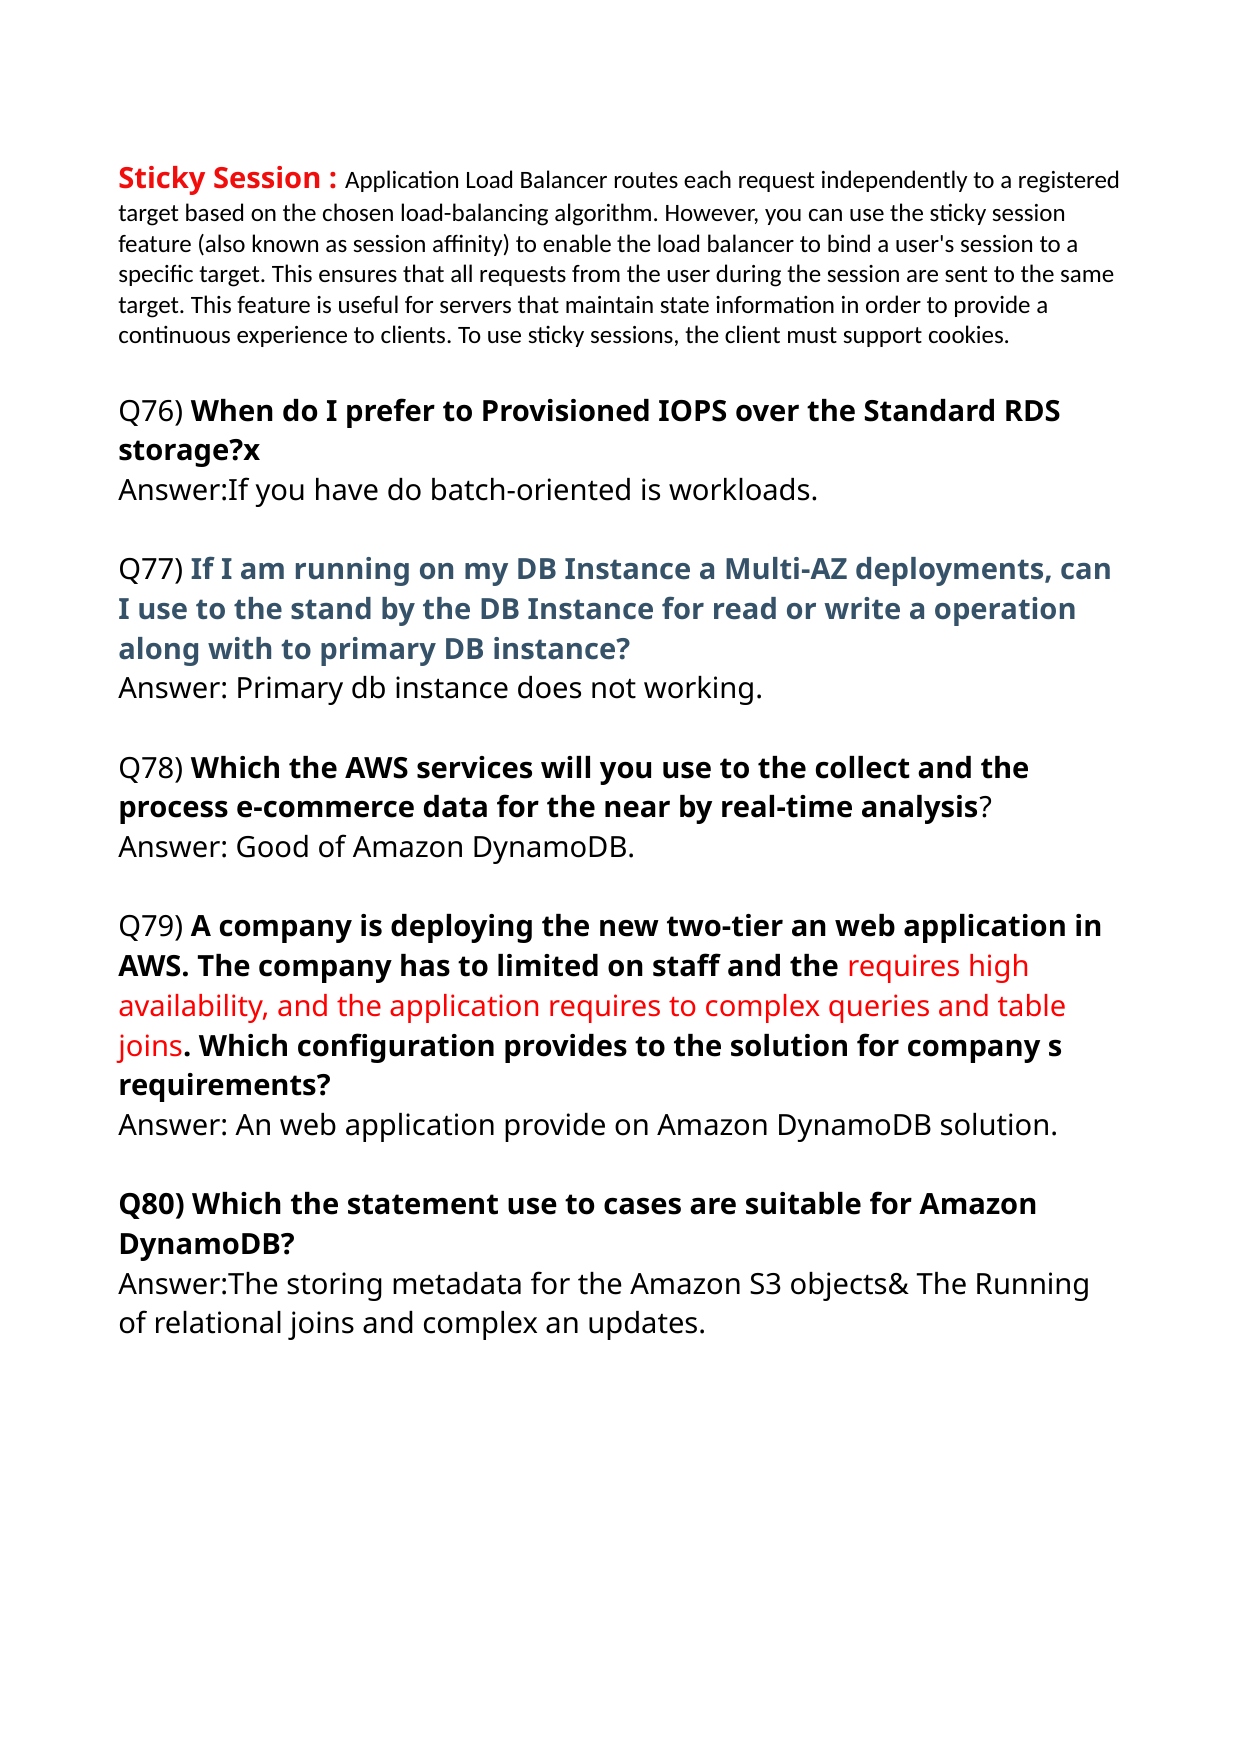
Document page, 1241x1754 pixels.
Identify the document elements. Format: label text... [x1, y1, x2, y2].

text Answer: Good of Amazon DynamoDB. [118, 826, 1122, 866]
text Answer: An web application provide on Amazon DynamoDB solution. [118, 1104, 1122, 1144]
text Q79) A company is deploying the new two-tier an web application in AWS. The company has to limited on staff and the requires high availability, and the application requires to complex queries and table joins. Which configuration provides to the solution for company s requirements? [118, 906, 1122, 1104]
text Answer: Primary db instance does not working. [118, 668, 1122, 707]
text Answer:The storing metadata for the Amazon S3 objects& The Running of relational joins and complex an updates. [118, 1263, 1122, 1342]
text Q80) Which the statement use to cases are suitable for Amazon DynamoDB? [118, 1183, 1122, 1263]
text Sticky Session : Application Load Balancer routes each request independently to a registered target based on the chosen load-balancing algorithm. However, you can use the sticky session feature (also known as session affinity) to enable the load balancer to bind a user's session to a specific target. This ensures that all requests from the user during the session are sent to the same target. This feature is useful for servers that maintain state information in order to provide a continuous experience to clients. To use sticky sessions, the client must support cookies. [118, 158, 1122, 350]
text Q76) When do I prefer to Provisioned IOPS over the Standard RDS storage?x [118, 390, 1122, 469]
text Q77) If I am running on my DB Instance a Multi-AZ deployments, can I use to the stand by the DB Instance for read or write a operation along with to primary DB instance? [118, 548, 1122, 668]
text Q78) Which the AWS services will you use to the collect and the process e-commerce data for the near by real-time analysis? [118, 747, 1122, 826]
text Answer:If you have do batch-oriented is workloads. [118, 469, 1122, 509]
